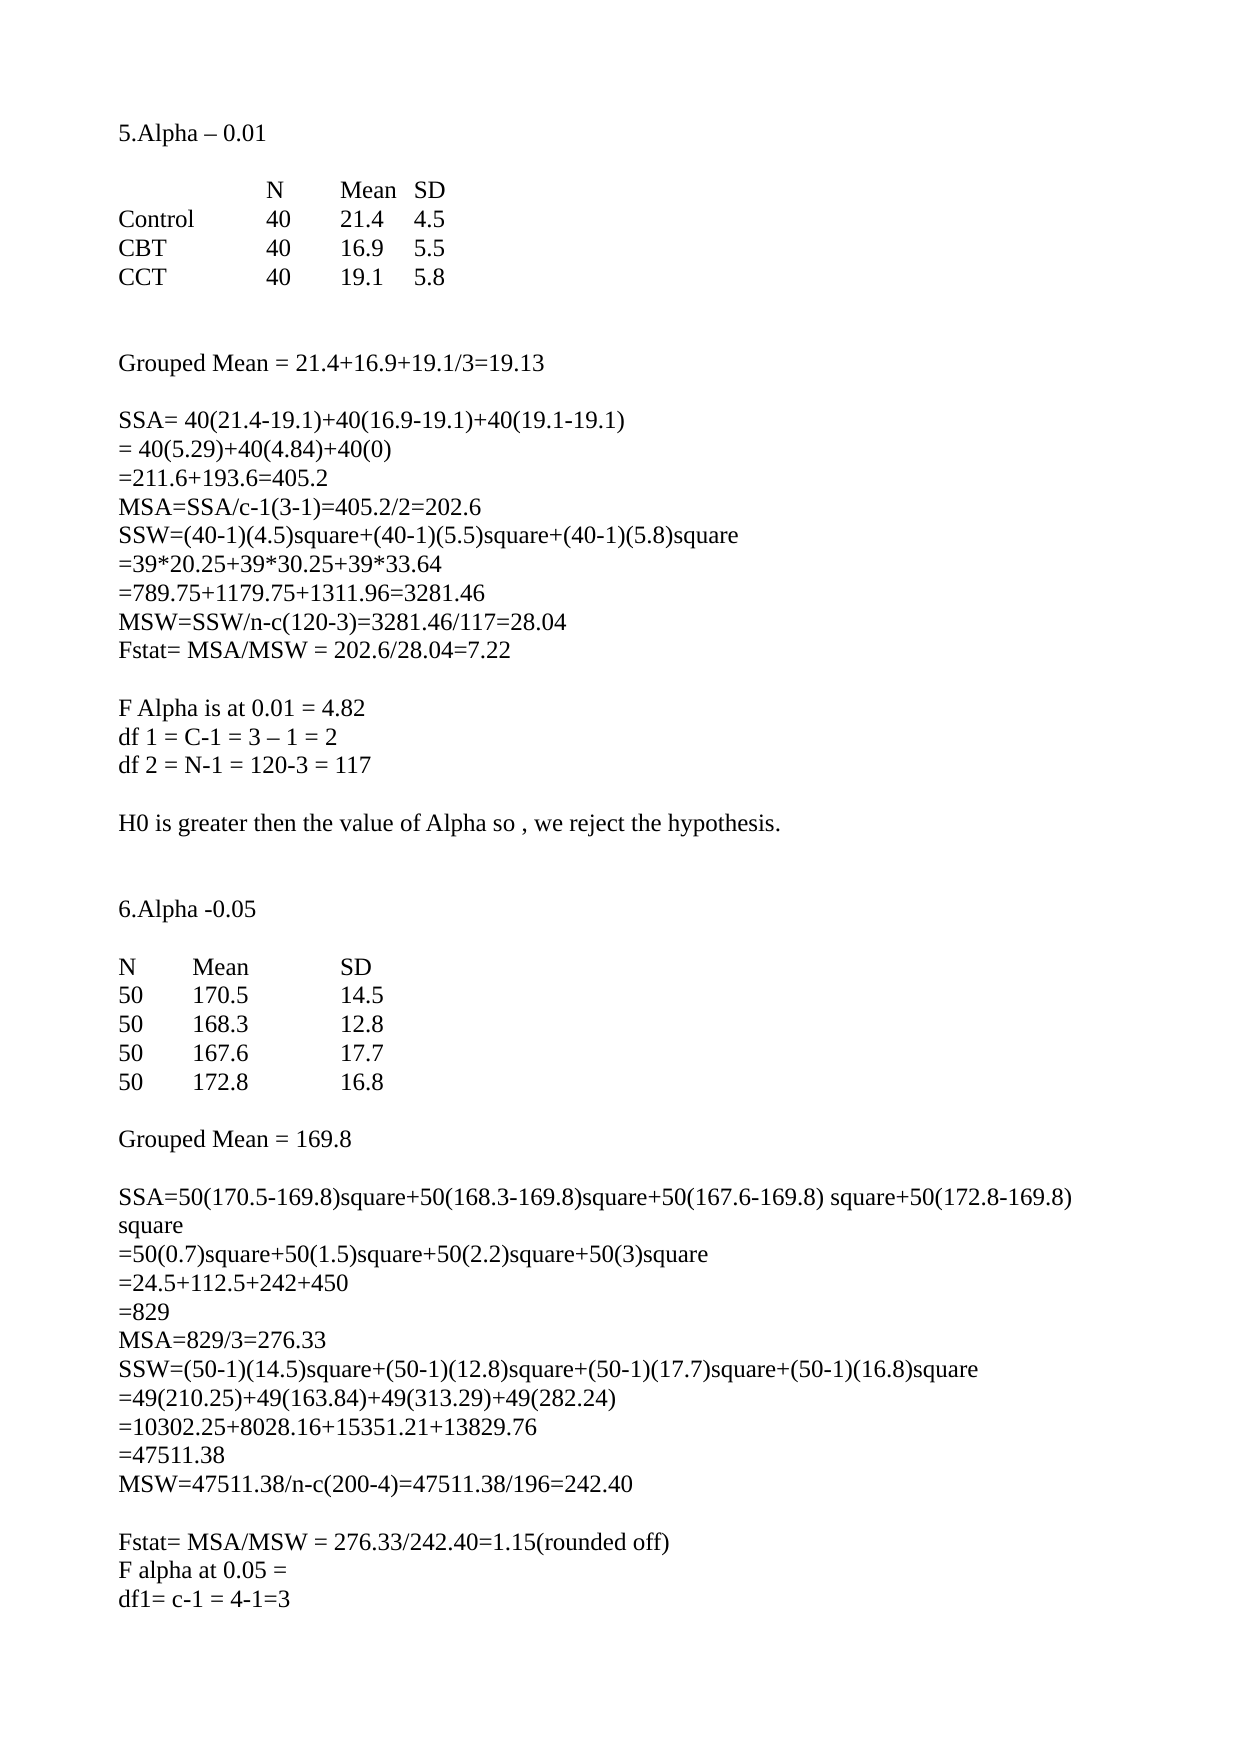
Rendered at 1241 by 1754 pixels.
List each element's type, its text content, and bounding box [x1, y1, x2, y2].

text 6.Alpha -0.05 [118, 894, 1122, 923]
text df1= c-1 = 4-1=3 [118, 1584, 1122, 1613]
text 50 168.3 12.8 [118, 1009, 1122, 1038]
text MSW=SSW/n-c(120-3)=3281.46/117=28.04 [118, 607, 1122, 636]
text 50 167.6 17.7 [118, 1038, 1122, 1067]
text =47511.38 [118, 1441, 1122, 1469]
text MSW=47511.38/n-c(200-4)=47511.38/196=242.40 [118, 1469, 1122, 1498]
text =24.5+112.5+242+450 [118, 1268, 1122, 1297]
text 50 170.5 14.5 [118, 981, 1122, 1009]
text 5.Alpha – 0.01 [118, 118, 1122, 147]
text F Alpha is at 0.01 = 4.82 [118, 693, 1122, 722]
text =789.75+1179.75+1311.96=3281.46 [118, 578, 1122, 607]
text = 40(5.29)+40(4.84)+40(0) [118, 434, 1122, 463]
text 50 172.8 16.8 [118, 1067, 1122, 1096]
text =829 [118, 1297, 1122, 1326]
text Fstat= MSA/MSW = 276.33/242.40=1.15(rounded off) [118, 1527, 1122, 1556]
text H0 is greater then the value of Alpha so , we reject the hypothesis. [118, 808, 1122, 837]
text =10302.25+8028.16+15351.21+13829.76 [118, 1412, 1122, 1441]
text =50(0.7)square+50(1.5)square+50(2.2)square+50(3)square [118, 1239, 1122, 1268]
text SSA= 40(21.4-19.1)+40(16.9-19.1)+40(19.1-19.1) [118, 406, 1122, 434]
text CBT 40 16.9 5.5 [118, 233, 1122, 262]
text df 2 = N-1 = 120-3 = 117 [118, 751, 1122, 779]
text Fstat= MSA/MSW = 202.6/28.04=7.22 [118, 636, 1122, 664]
text CCT 40 19.1 5.8 [118, 262, 1122, 291]
text Grouped Mean = 21.4+16.9+19.1/3=19.13 [118, 348, 1122, 377]
text MSA=SSA/c-1(3-1)=405.2/2=202.6 [118, 492, 1122, 521]
text df 1 = C-1 = 3 – 1 = 2 [118, 722, 1122, 751]
text N Mean SD [118, 176, 1122, 204]
text =39*20.25+39*30.25+39*33.64 [118, 549, 1122, 578]
text F alpha at 0.05 = [118, 1556, 1122, 1584]
text SSW=(50-1)(14.5)square+(50-1)(12.8)square+(50-1)(17.7)square+(50-1)(16.8)square [118, 1354, 1122, 1383]
text =211.6+193.6=405.2 [118, 463, 1122, 492]
text =49(210.25)+49(163.84)+49(313.29)+49(282.24) [118, 1383, 1122, 1412]
text Grouped Mean = 169.8 [118, 1124, 1122, 1153]
text MSA=829/3=276.33 [118, 1326, 1122, 1354]
text SSW=(40-1)(4.5)square+(40-1)(5.5)square+(40-1)(5.8)square [118, 521, 1122, 549]
text SSA=50(170.5-169.8)square+50(168.3-169.8)square+50(167.6-169.8) square+50(172.8-169.8) square [118, 1182, 1122, 1239]
text N Mean SD [118, 952, 1122, 981]
text Control 40 21.4 4.5 [118, 204, 1122, 233]
